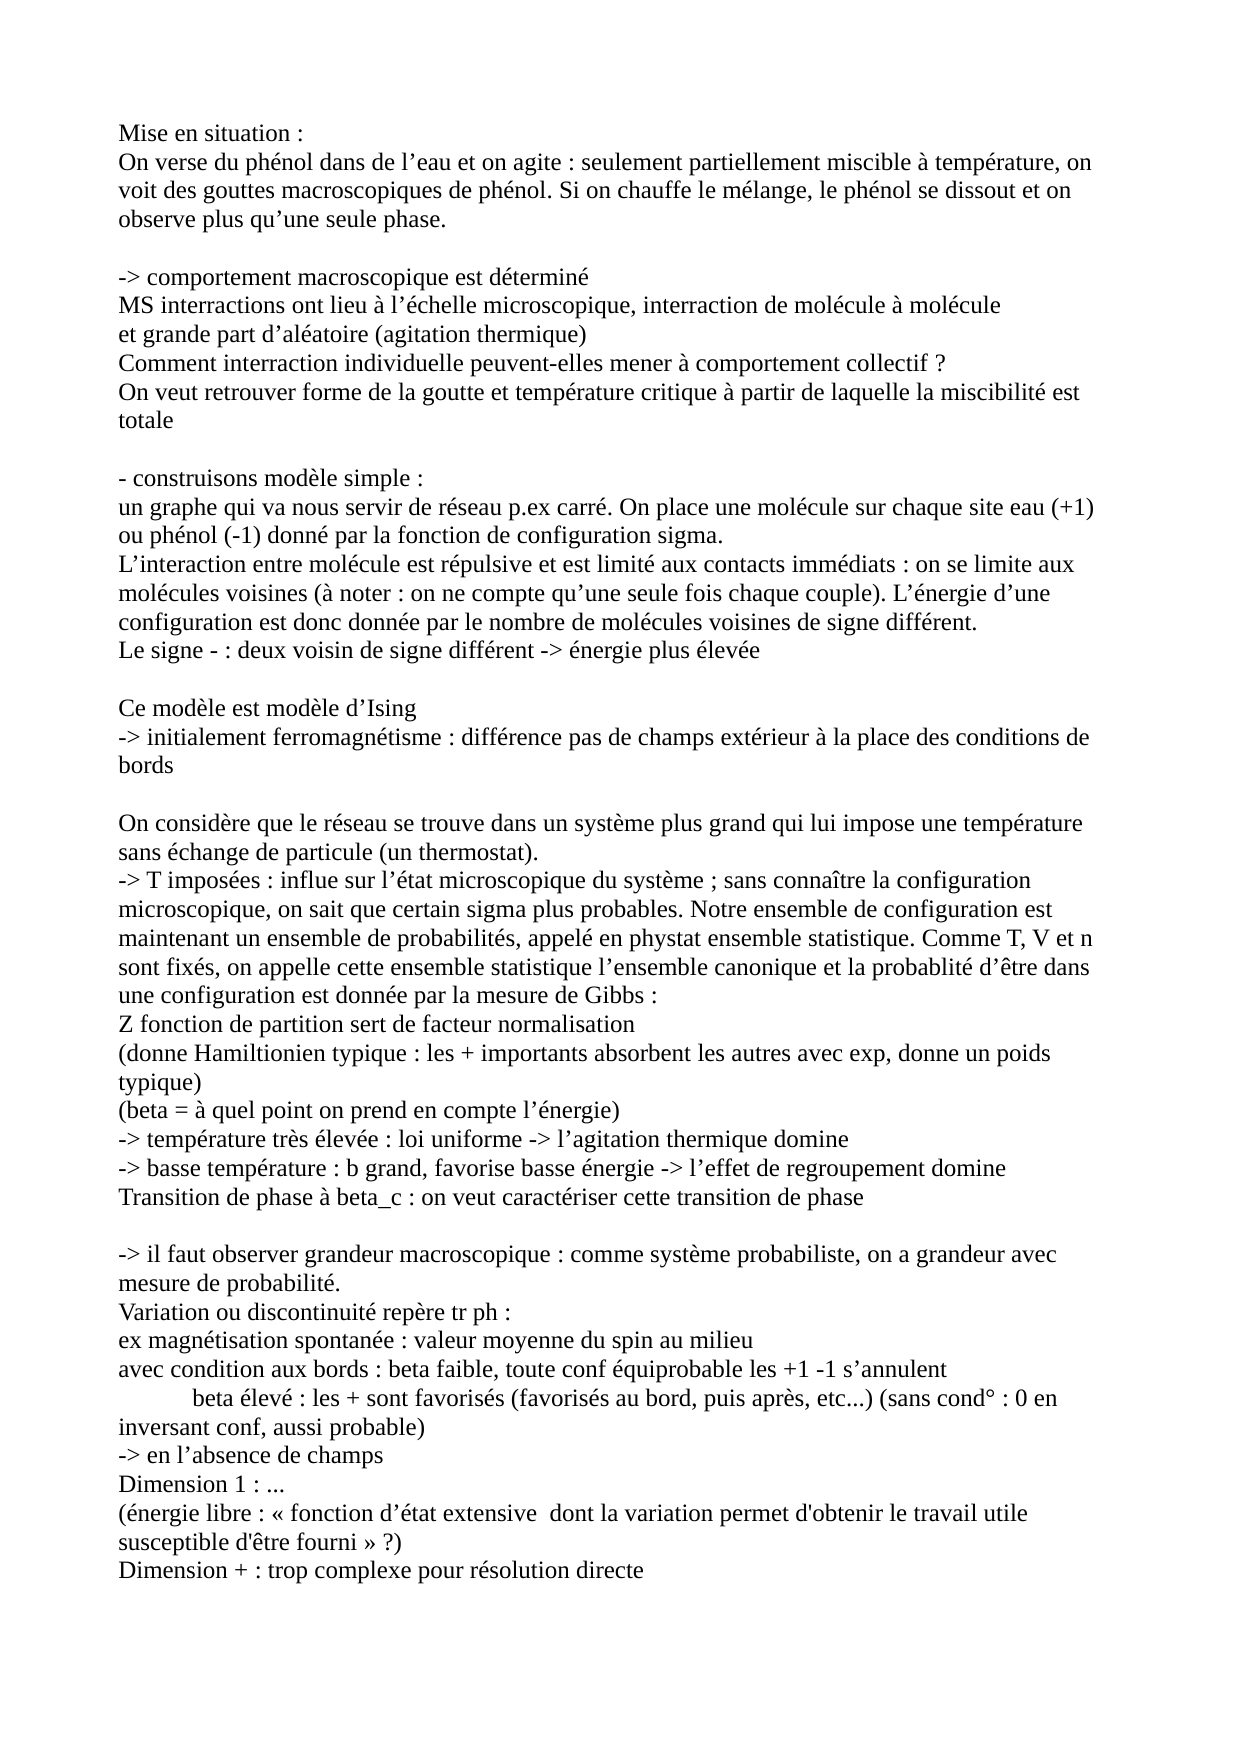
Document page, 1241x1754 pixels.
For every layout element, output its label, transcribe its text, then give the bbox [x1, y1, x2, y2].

text ex magnétisation spontanée : valeur moyenne du spin au milieu [118, 1326, 1122, 1354]
text L’interaction entre molécule est répulsive et est limité aux contacts immédiats : on se limite aux molécules voisines (à noter : on ne compte qu’une seule fois chaque couple). L’énergie d’une configuration est donc donnée par le nombre de molécules voisines de signe différent. [118, 549, 1122, 636]
text Transition de phase à beta_c : on veut caractériser cette transition de phase [118, 1182, 1122, 1211]
text On veut retrouver forme de la goutte et température critique à partir de laquelle la miscibilité est totale [118, 377, 1122, 434]
text On verse du phénol dans de l’eau et on agite : seulement partiellement miscible à température, on voit des gouttes macroscopiques de phénol. Si on chauffe le mélange, le phénol se dissout et on observe plus qu’une seule phase. [118, 147, 1122, 233]
text Ce modèle est modèle d’Ising [118, 693, 1122, 722]
text (beta = à quel point on prend en compte l’énergie) [118, 1096, 1122, 1124]
text Z fonction de partition sert de facteur normalisation [118, 1009, 1122, 1038]
text et grande part d’aléatoire (agitation thermique) [118, 319, 1122, 348]
text On considère que le réseau se trouve dans un système plus grand qui lui impose une température sans échange de particule (un thermostat). [118, 808, 1122, 866]
text -> en l’absence de champs [118, 1441, 1122, 1469]
text - construisons modèle simple : [118, 463, 1122, 492]
text Comment interraction individuelle peuvent-elles mener à comportement collectif ? [118, 348, 1122, 377]
text MS interractions ont lieu à l’échelle microscopique, interraction de molécule à molécule [118, 291, 1122, 319]
text -> comportement macroscopique est déterminé [118, 262, 1122, 291]
text Variation ou discontinuité repère tr ph : [118, 1297, 1122, 1326]
text Dimension 1 : ... [118, 1469, 1122, 1498]
text (donne Hamiltionien typique : les + importants absorbent les autres avec exp, donne un poids typique) [118, 1038, 1122, 1096]
text Dimension + : trop complexe pour résolution directe [118, 1556, 1122, 1584]
text -> T imposées : influe sur l’état microscopique du système ; sans connaître la configuration microscopique, on sait que certain sigma plus probables. Notre ensemble de configuration est maintenant un ensemble de probabilités, appelé en phystat ensemble statistique. Comme T, V et n sont fixés, on appelle cette ensemble statistique l’ensemble canonique et la probablité d’être dans une configuration est donnée par la mesure de Gibbs : [118, 866, 1122, 1009]
text -> il faut observer grandeur macroscopique : comme système probabiliste, on a grandeur avec mesure de probabilité. [118, 1239, 1122, 1297]
text -> initialement ferromagnétisme : différence pas de champs extérieur à la place des conditions de bords [118, 722, 1122, 779]
text avec condition aux bords : beta faible, toute conf équiprobable les +1 -1 s’annulent [118, 1354, 1122, 1383]
text (énergie libre : « fonction d’état extensive dont la variation permet d'obtenir le travail utile susceptible d'être fourni » ?) [118, 1498, 1122, 1556]
text Mise en situation : [118, 118, 1122, 147]
text -> basse température : b grand, favorise basse énergie -> l’effet de regroupement domine [118, 1153, 1122, 1182]
text Le signe - : deux voisin de signe différent -> énergie plus élevée [118, 636, 1122, 664]
text beta élevé : les + sont favorisés (favorisés au bord, puis après, etc...) (sans cond° : 0 en inversant conf, aussi probable) [118, 1383, 1122, 1441]
text un graphe qui va nous servir de réseau p.ex carré. On place une molécule sur chaque site eau (+1) ou phénol (-1) donné par la fonction de configuration sigma. [118, 492, 1122, 549]
text -> température très élevée : loi uniforme -> l’agitation thermique domine [118, 1124, 1122, 1153]
